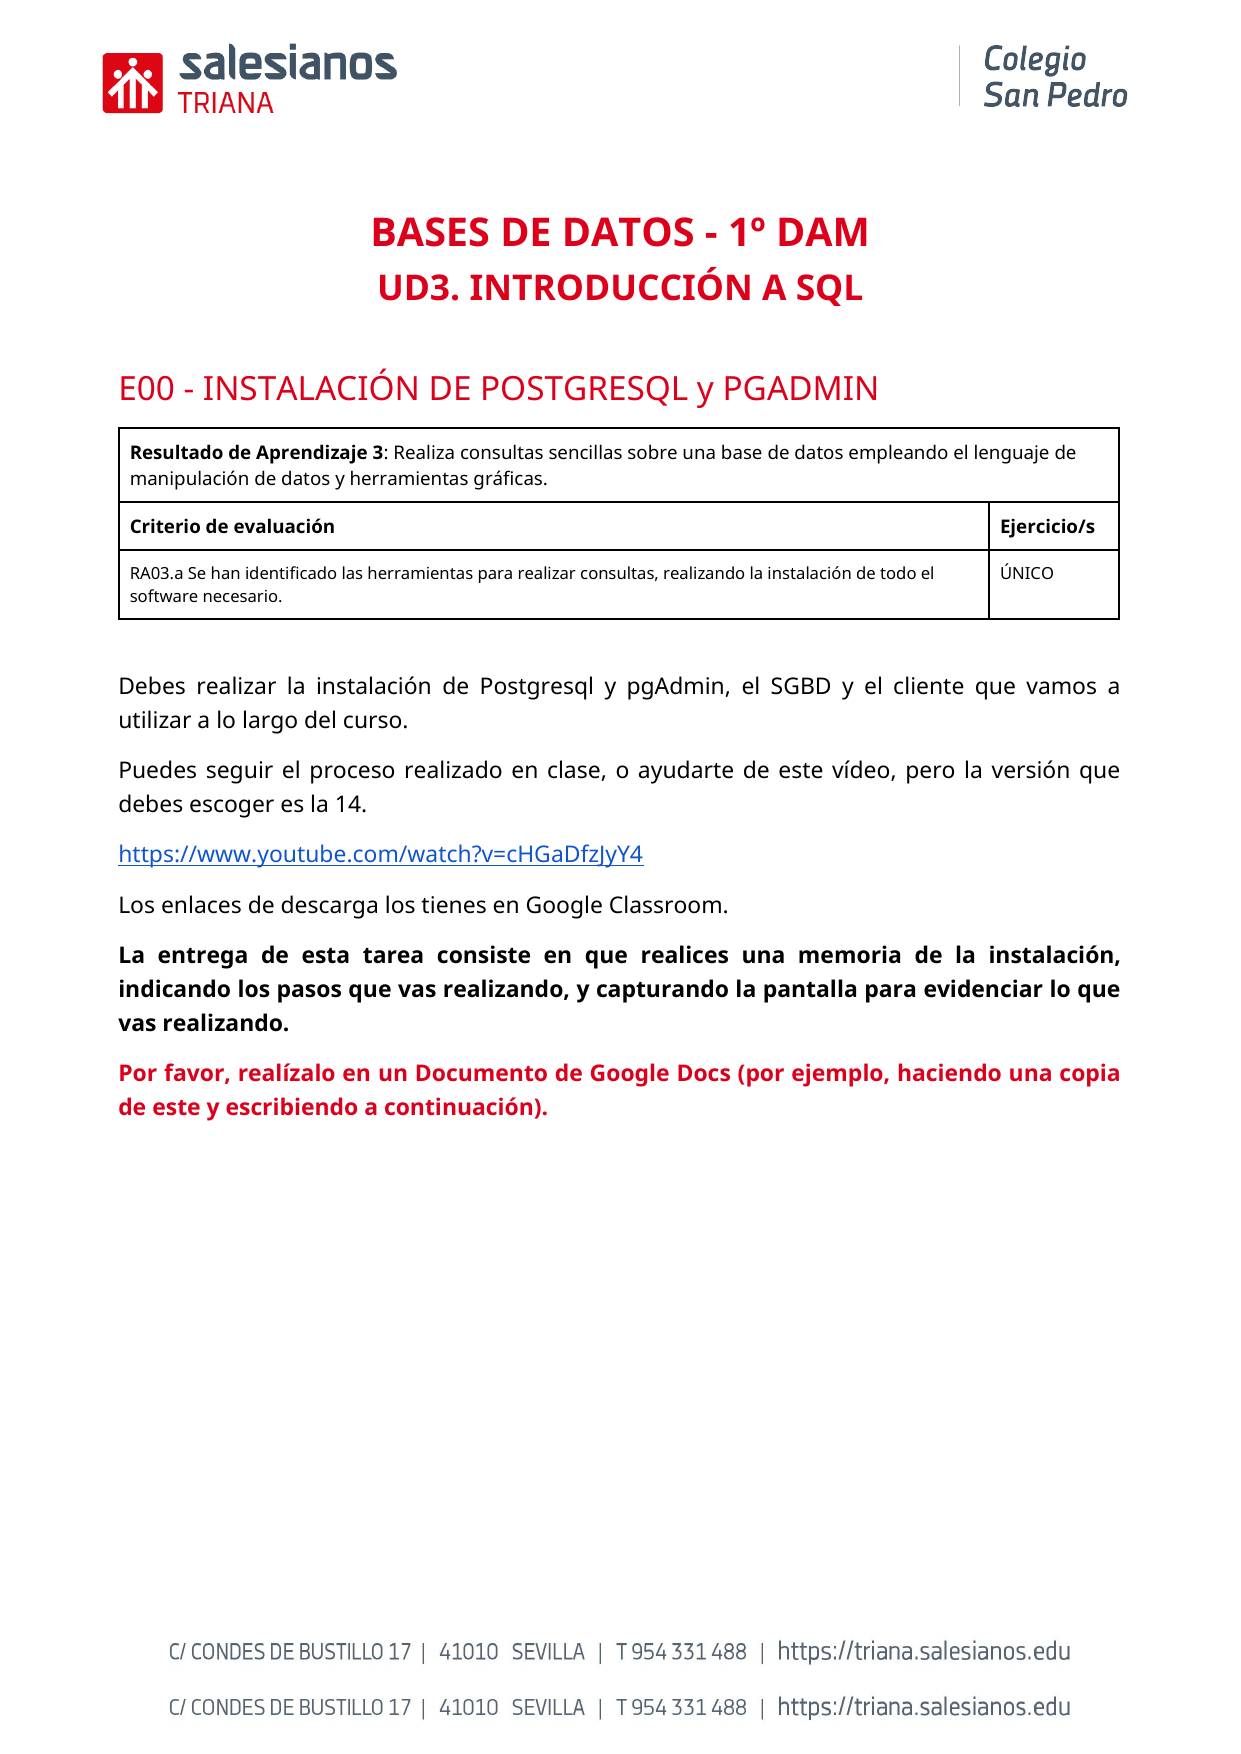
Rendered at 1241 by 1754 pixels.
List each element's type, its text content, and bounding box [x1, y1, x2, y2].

table_cell Criterio de evaluación [120, 503, 988, 549]
text Los enlaces de descarga los tienes en Google Classroom. [118, 889, 1122, 920]
table_header Resultado de Aprendizaje 3: Realiza consultas sencillas sobre una base de datos empleando el lenguaje de manipulación de datos y herramientas gráficas. [120, 429, 1118, 501]
text Por favor, realízalo en un Documento de Google Docs (por ejemplo, haciendo una copia de este y escribiendo a continuación). [118, 1057, 1122, 1122]
picture [951, 32, 1136, 122]
text Puedes seguir el proceso realizado en clase, o ayudarte de este vídeo, pero la versión que debes escoger es la 14. [118, 754, 1122, 819]
table_cell RA03.a Se han identificado las herramientas para realizar consultas, realizando la instalación de todo el software necesario. [120, 551, 988, 617]
subtitle UD3. INTRODUCCIÓN A SQL [118, 262, 1122, 311]
table_cell Ejercicio/s [990, 503, 1118, 549]
text https://www.youtube.com/watch?v=cHGaDfzJyY4 [118, 838, 1122, 869]
subtitle BASES DE DATOS - 1º DAM [118, 204, 1122, 258]
table_cell ÚNICO [990, 551, 1118, 617]
text Debes realizar la instalación de Postgresql y pgAdmin, el SGBD y el cliente que vamos a utilizar a lo largo del curso. [118, 670, 1122, 735]
subtitle E00 - INSTALACIÓN DE POSTGRESQL y PGADMIN [118, 364, 1122, 410]
text La entrega de esta tarea consiste en que realices una memoria de la instalación, indicando los pasos que vas realizando, y capturando la pantalla para evidenciar lo que vas realizando. [118, 939, 1122, 1038]
picture [0, 1632, 1241, 1754]
picture [93, 28, 402, 125]
